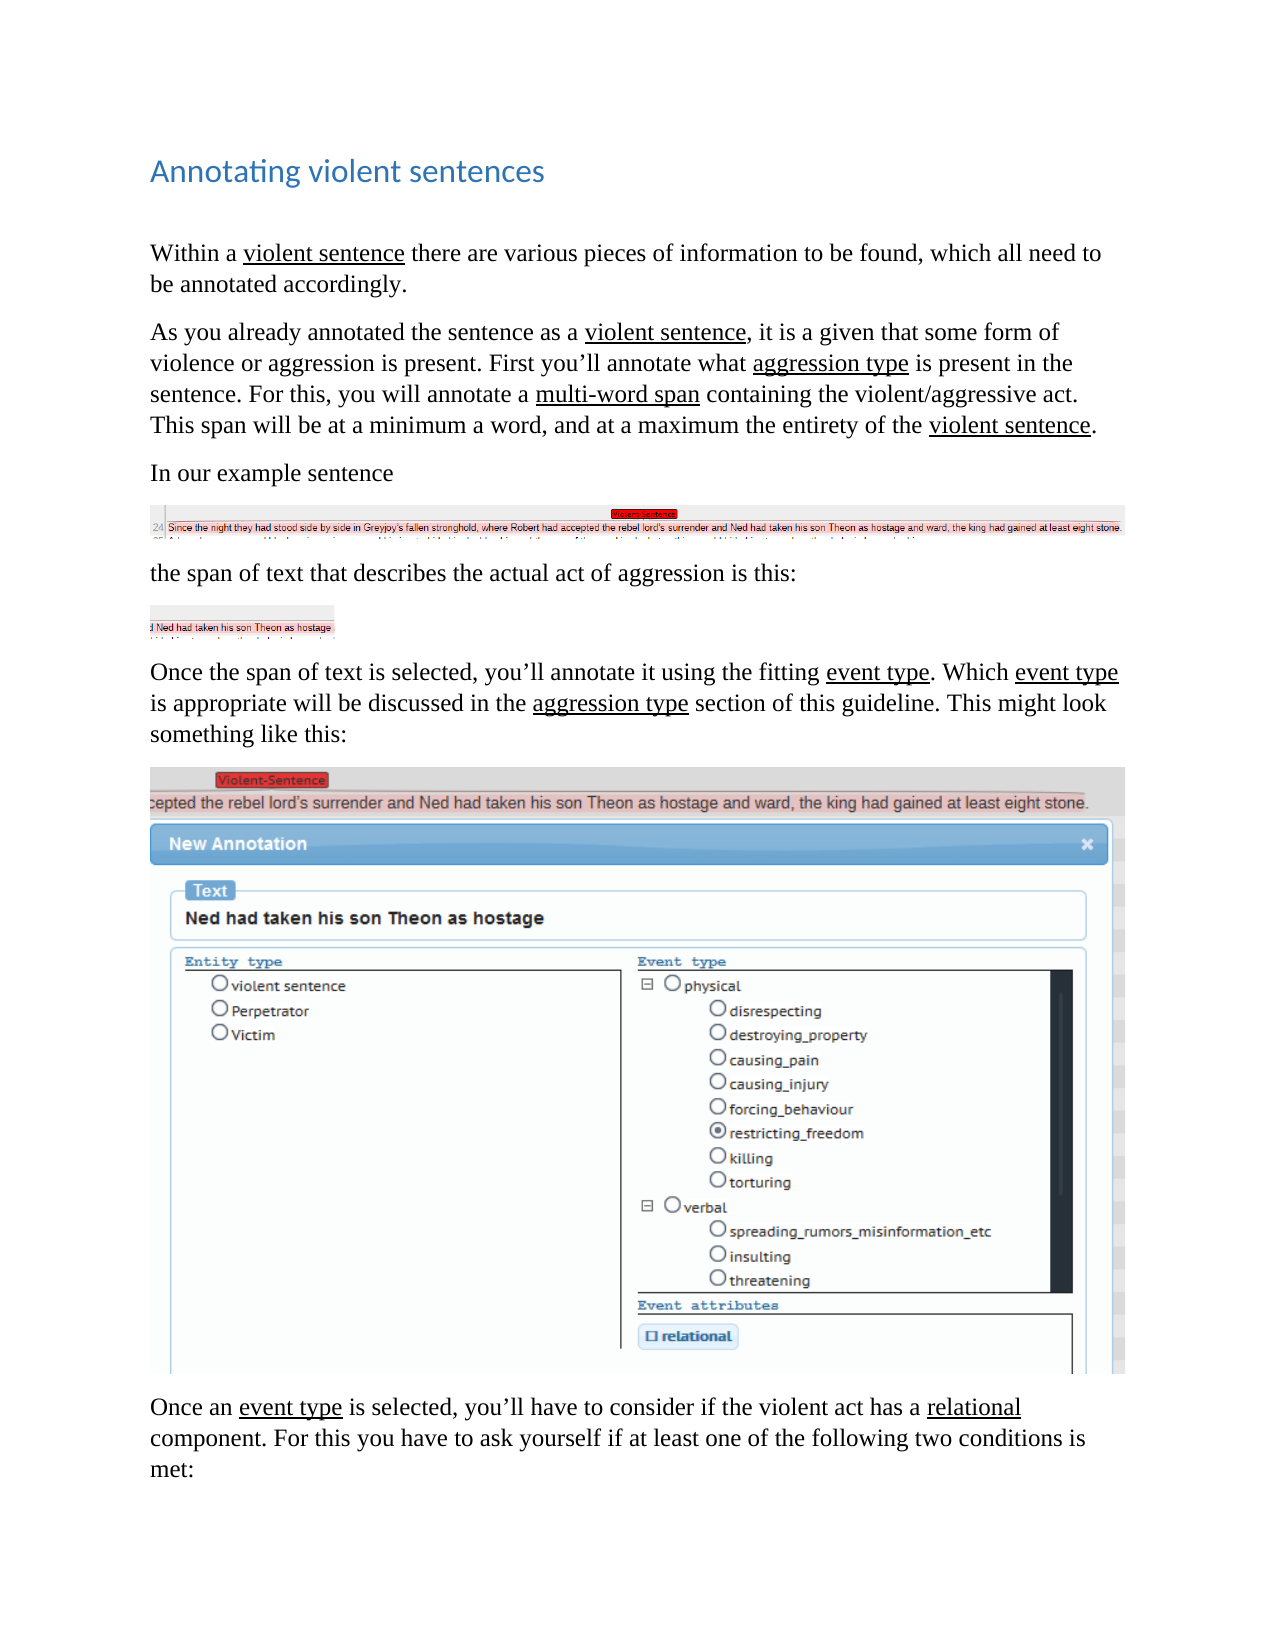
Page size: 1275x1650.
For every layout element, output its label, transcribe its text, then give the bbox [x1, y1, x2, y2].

text Once an event type is selected, you’ll have to consider if the violent act has a relational component. For this you have to ask yourself if at least one of the following two conditions is met: [150, 1392, 1125, 1483]
picture [150, 767, 1125, 1374]
subtitle Annotating violent sentences [150, 150, 1125, 191]
text the span of text that describes the actual act of aggression is this: [150, 558, 1125, 587]
text Within a violent sentence there are various pieces of information to be found, which all need to be annotated accordingly. [150, 238, 1125, 298]
text In our example sentence [150, 458, 1125, 487]
picture [150, 505, 1125, 539]
text Once the span of text is selected, you’ll annotate it using the fitting event type. Which event type is appropriate will be discussed in the aggression type section of this guideline. This might look something like this: [150, 657, 1125, 748]
picture [237, 605, 335, 639]
text As you already annotated the sentence as a violent sentence, it is a given that some form of violence or aggression is present. First you’ll annotate what aggression type is present in the sentence. For this, you will annotate a multi-word span containing the violent/aggressive act. This span will be at a minimum a word, and at a maximum the entirety of the violent sentence. [150, 317, 1125, 439]
